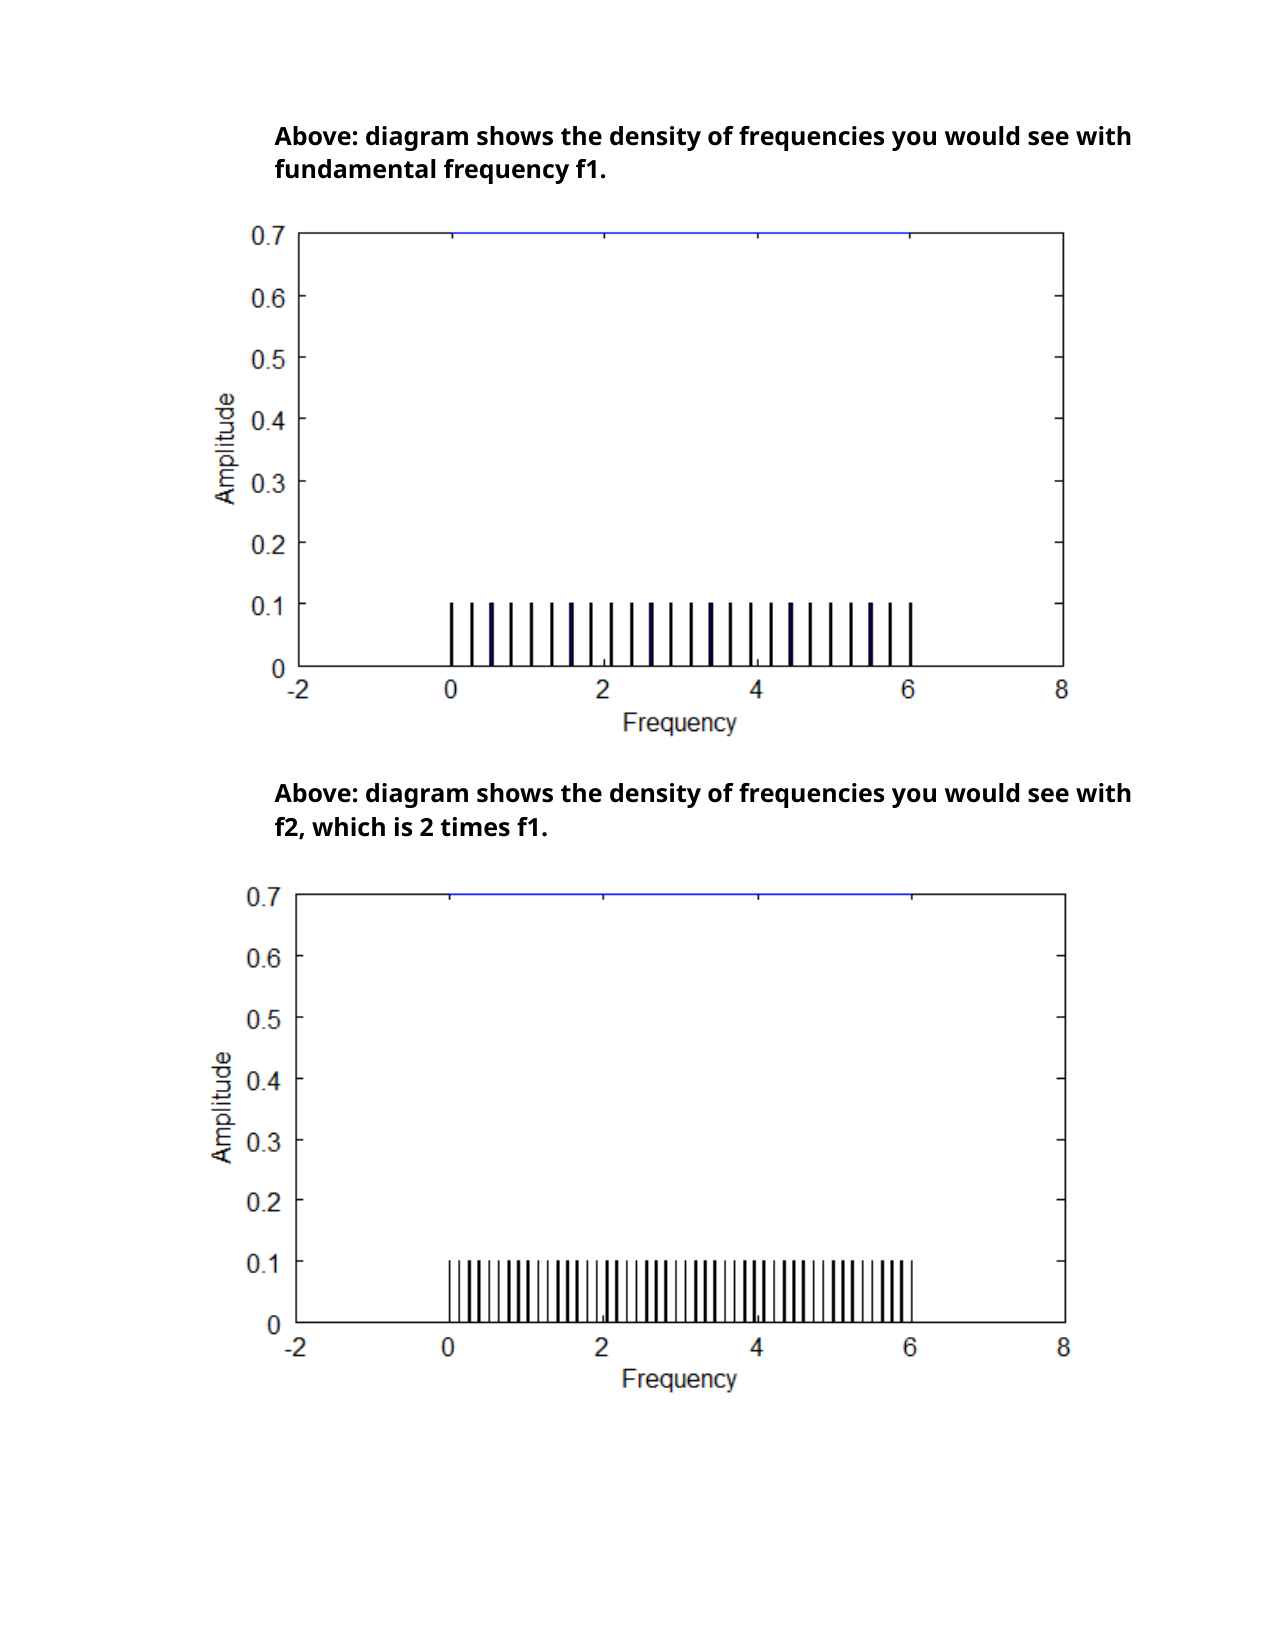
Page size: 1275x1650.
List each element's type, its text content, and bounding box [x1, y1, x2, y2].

subtitle Above: diagram shows the density of frequencies you would see with fundamental frequency f1. [274, 118, 1157, 186]
subtitle Above: diagram shows the density of frequencies you would see with f2, which is 2 times f1. [274, 776, 1157, 844]
picture [169, 856, 1106, 1399]
picture [173, 198, 1102, 741]
